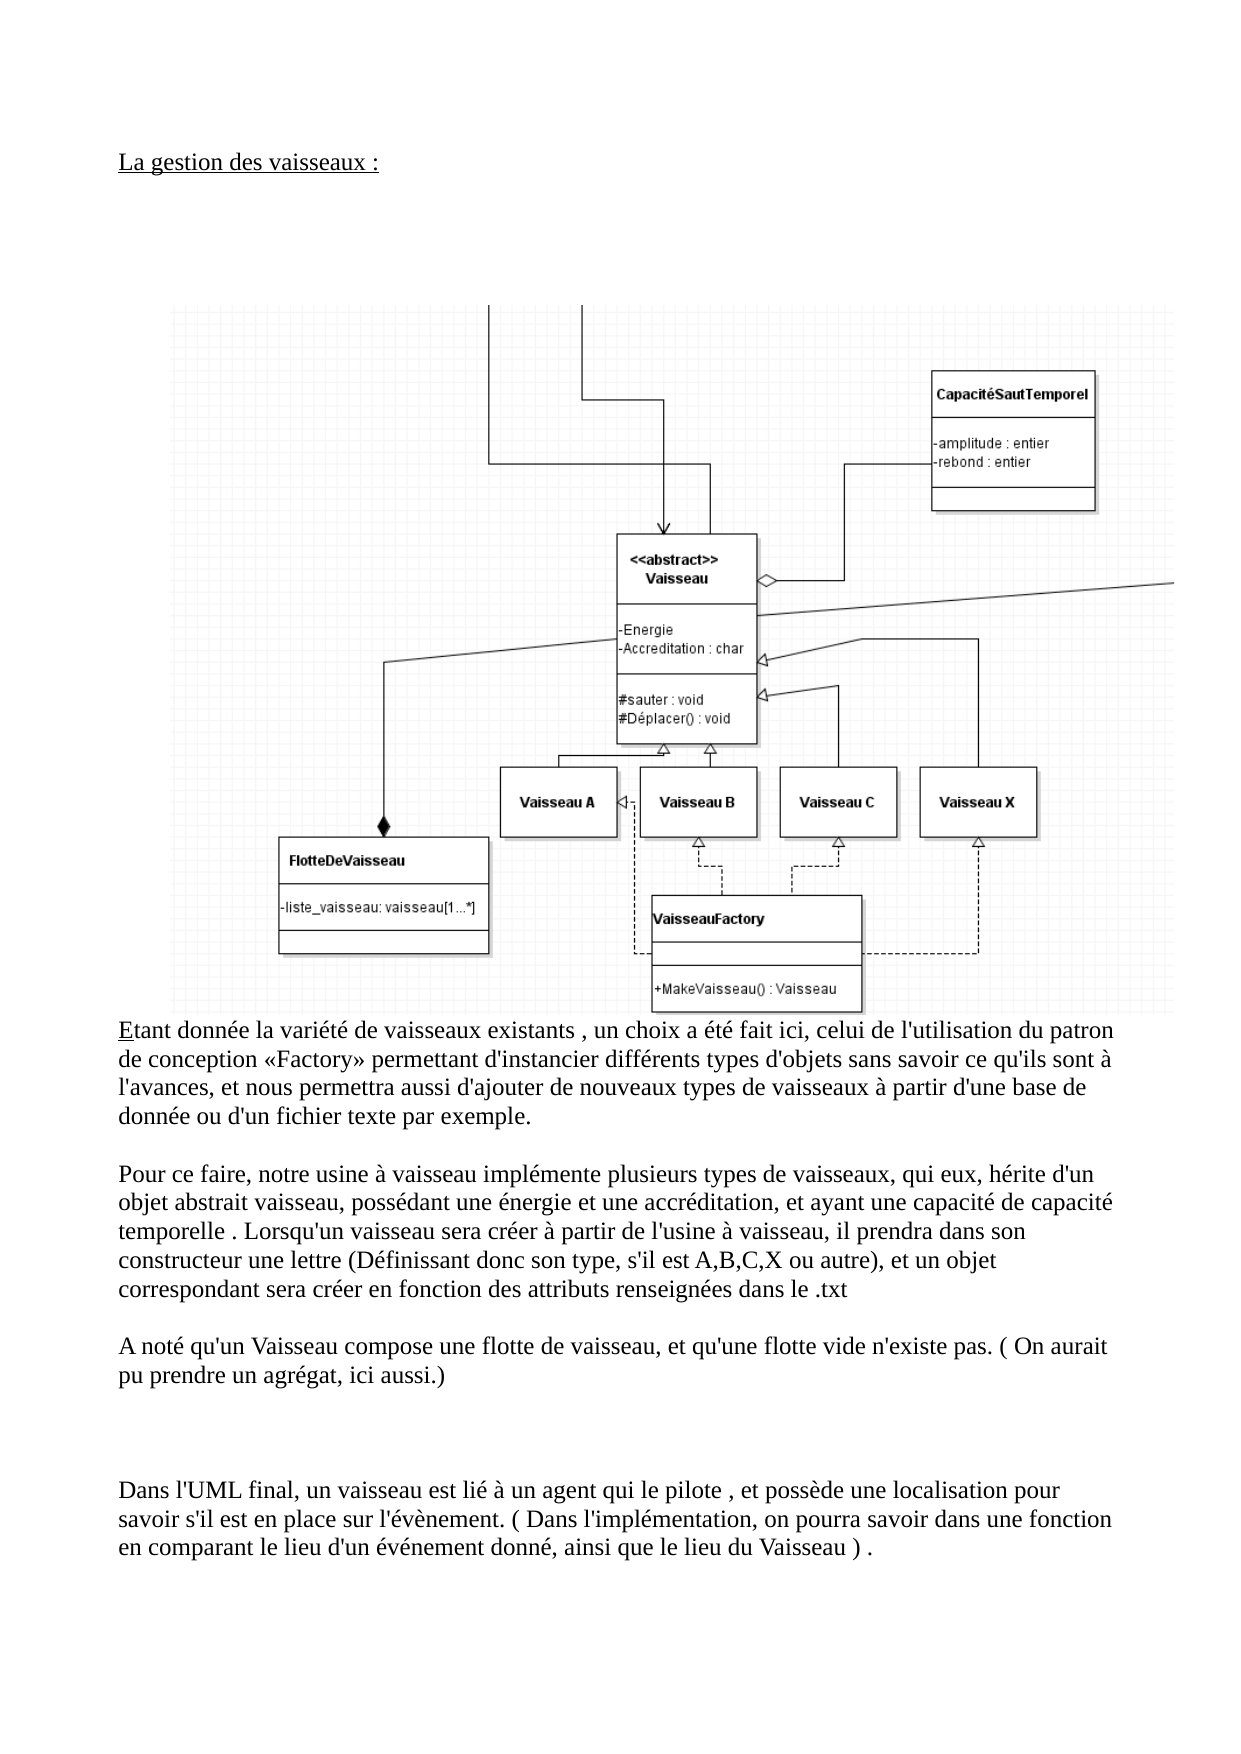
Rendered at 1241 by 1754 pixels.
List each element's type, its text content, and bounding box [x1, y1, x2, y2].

picture [170, 305, 1175, 1015]
text A noté qu'un Vaisseau compose une flotte de vaisseau, et qu'une flotte vide n'existe pas. ( On aurait pu prendre un agrégat, ici aussi.) [118, 1331, 1122, 1389]
text Dans l'UML final, un vaisseau est lié à un agent qui le pilote , et possède une localisation pour savoir s'il est en place sur l'évènement. ( Dans l'implémentation, on pourra savoir dans une fonction en comparant le lieu d'un événement donné, ainsi que le lieu du Vaisseau ) . [118, 1475, 1122, 1561]
text Etant donnée la variété de vaisseaux existants , un choix a été fait ici, celui de l'utilisation du patron de conception «Factory» permettant d'instancier différents types d'objets sans savoir ce qu'ils sont à l'avances, et nous permettra aussi d'ajouter de nouveaux types de vaisseaux à partir d'une base de donnée ou d'un fichier texte par exemple. [118, 291, 1122, 1130]
text Pour ce faire, notre usine à vaisseau implémente plusieurs types de vaisseaux, qui eux, hérite d'un objet abstrait vaisseau, possédant une énergie et une accréditation, et ayant une capacité de capacité temporelle . Lorsqu'un vaisseau sera créer à partir de l'usine à vaisseau, il prendra dans son constructeur une lettre (Définissant donc son type, s'il est A,B,C,X ou autre), et un objet correspondant sera créer en fonction des attributs renseignées dans le .txt [118, 1159, 1122, 1302]
text La gestion des vaisseaux : [118, 147, 1122, 176]
